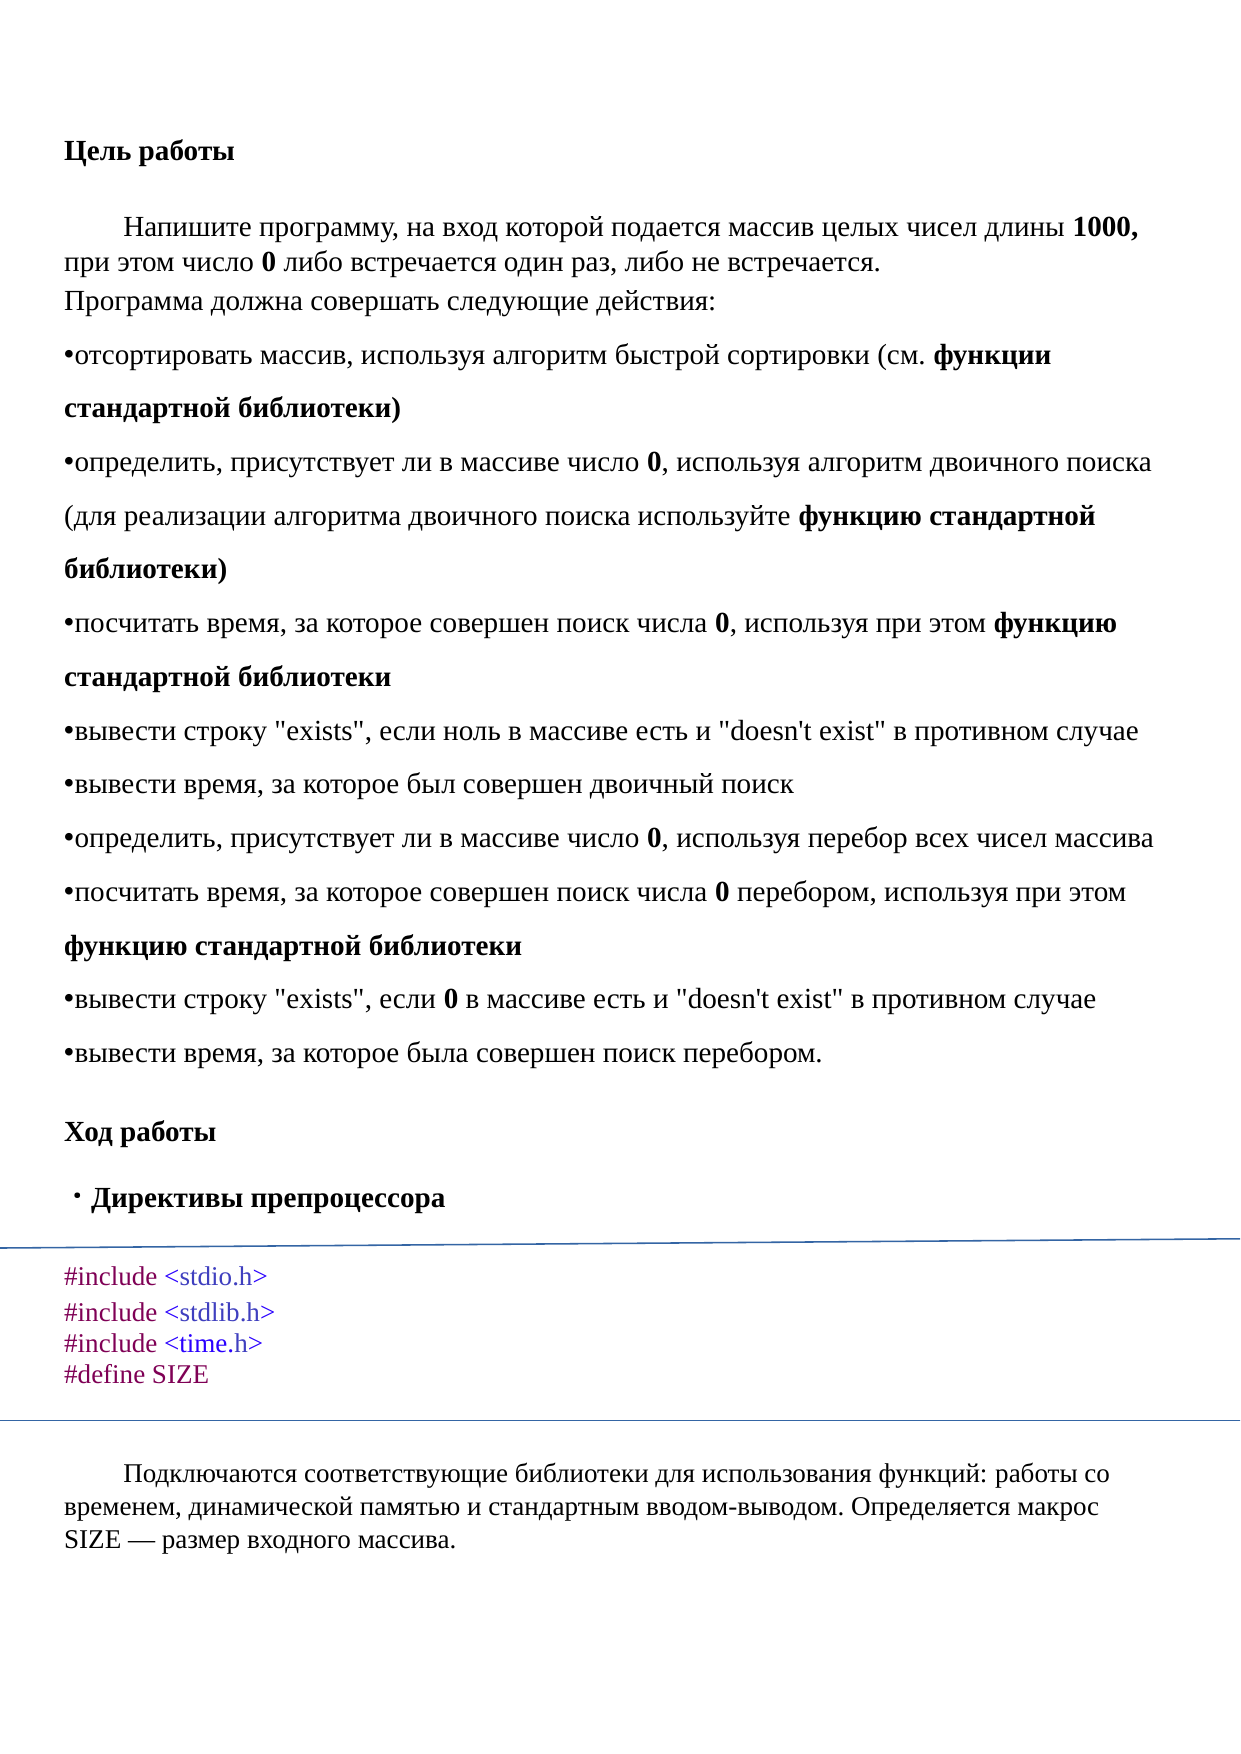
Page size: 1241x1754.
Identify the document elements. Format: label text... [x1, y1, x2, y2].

text Программа должна совершать следующие действия: [64, 283, 1173, 317]
list вывести строку "exists", если ноль в массиве есть и "doesn't exist" в противном случае [64, 713, 1173, 746]
text #include <stdio.h> [64, 1260, 1155, 1291]
list посчитать время, за которое совершен поиск числа 0, используя при этом функцию стандартной библиотеки [64, 605, 1173, 692]
list определить, присутствует ли в массиве число 0, используя алгоритм двоичного поиска (для реализации алгоритма двоичного поиска используйте функцию стандартной библиотеки) [64, 444, 1173, 585]
list вывести время, за которое была совершен поиск перебором. [64, 1035, 1173, 1069]
text #include <time.h> [64, 1327, 1173, 1358]
list определить, присутствует ли в массиве число 0, используя перебор всех чисел массива [64, 820, 1173, 854]
text #include <stdlib.h> [64, 1296, 1173, 1327]
list вывести время, за которое был совершен двоичный поиск [64, 766, 1173, 800]
text #define SIZE [64, 1358, 1173, 1390]
text Напишите программу, на вход которой подается массив целых чисел длины 1000, при этом число 0 либо встречается один раз, либо не встречается. [64, 209, 1155, 278]
subtitle Цель работы [64, 133, 1173, 166]
list вывести строку "exists", если 0 в массиве есть и "doesn't exist" в противном случае [64, 981, 1173, 1015]
list посчитать время, за которое совершен поиск числа 0 перебором, используя при этом функцию стандартной библиотеки [64, 874, 1173, 961]
subtitle · Директивы препроцессора [64, 1172, 1173, 1218]
subtitle Ход работы [64, 1114, 1173, 1147]
text Подключаются соответствующие библиотеки для использования функций: работы со временем, динамической памятью и стандартным вводом-выводом. Определяется макрос SIZE — размер входного массива. [64, 1457, 1155, 1554]
list отсортировать массив, используя алгоритм быстрой сортировки (см. функции стандартной библиотеки) [64, 337, 1173, 424]
